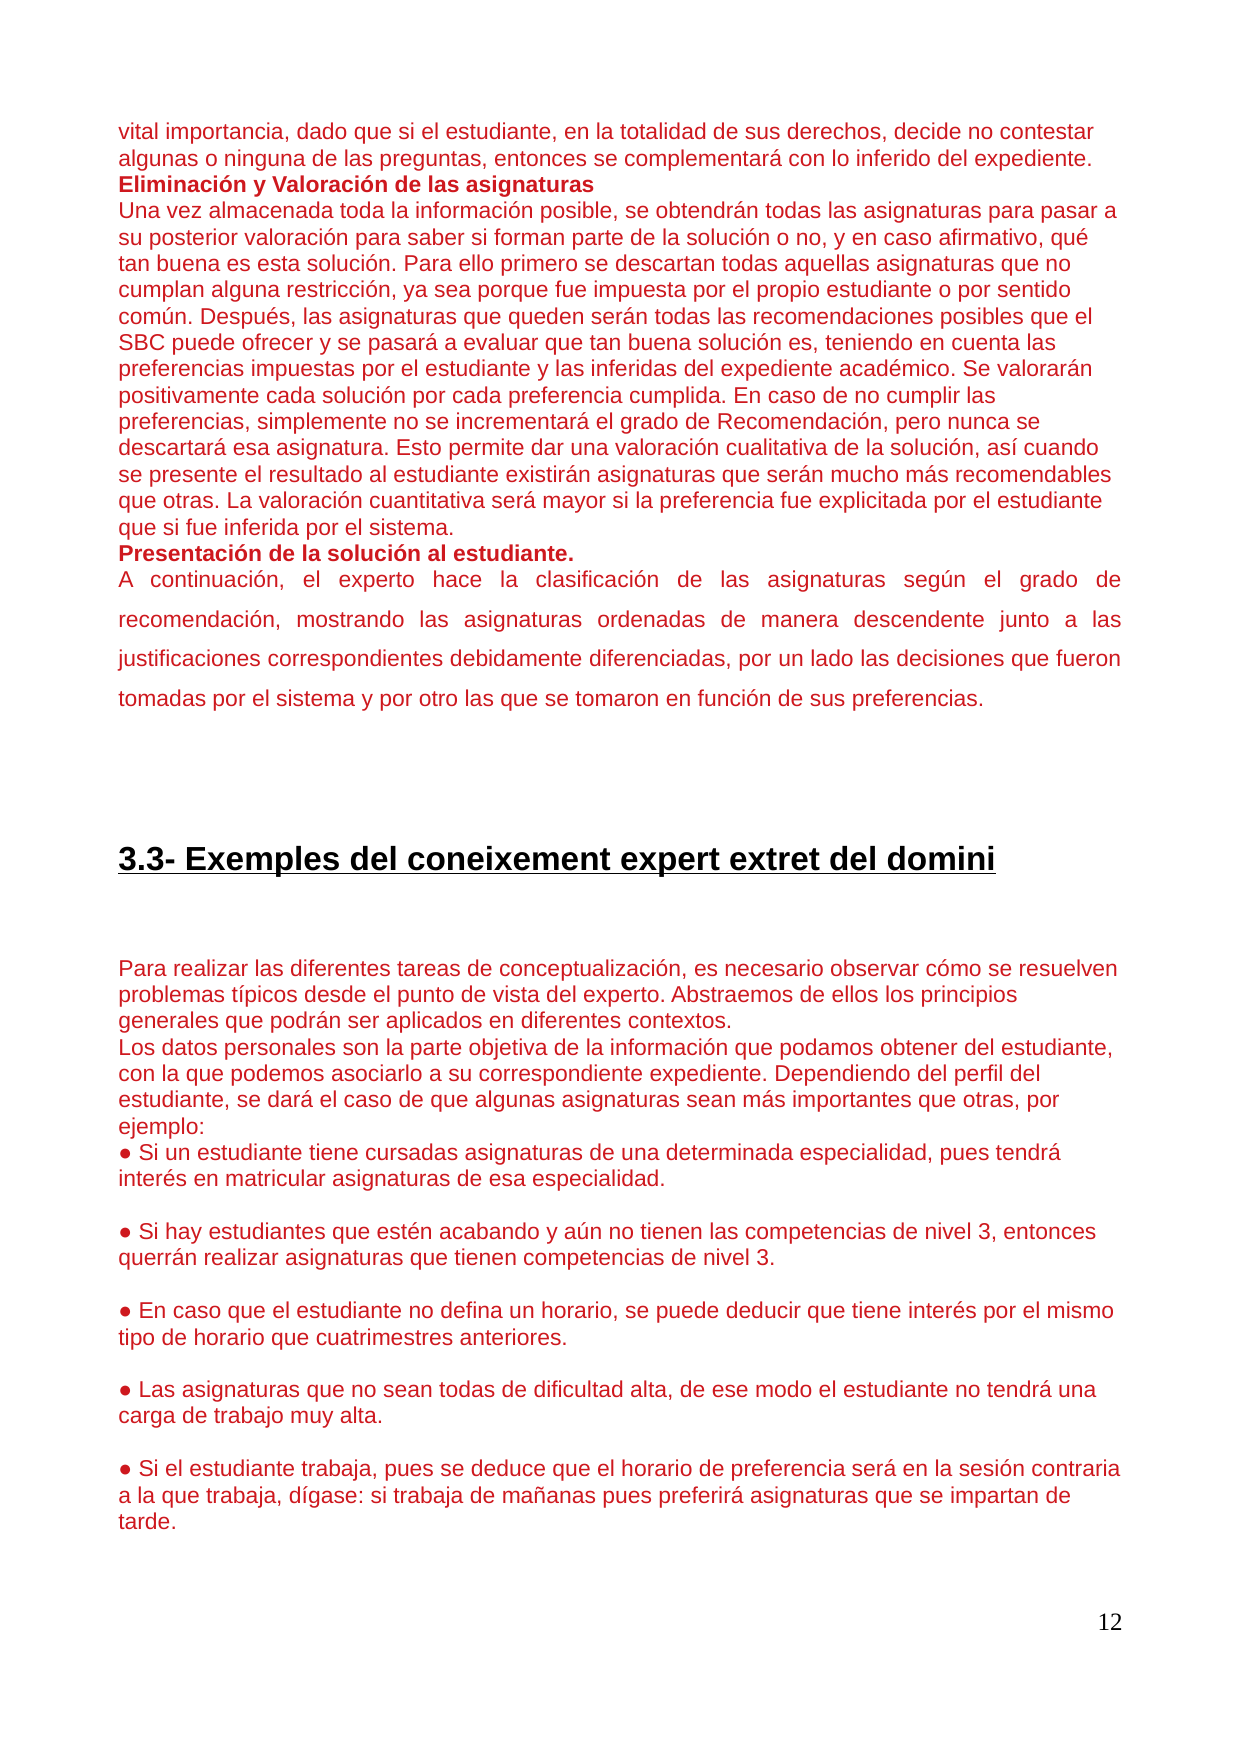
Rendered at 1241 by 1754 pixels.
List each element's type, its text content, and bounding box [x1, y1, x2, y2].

text Los datos personales son la parte objetiva de la información que podamos obtener del estudiante, con la que podemos asociarlo a su correspondiente expediente. Dependiendo del perfil del estudiante, se dará el caso de que algunas asignaturas sean más importantes que otras, por ejemplo: [118, 1033, 1122, 1139]
text ● En caso que el estudiante no defina un horario, se puede deducir que tiene interés por el mismo tipo de horario que cuatrimestres anteriores. [118, 1297, 1122, 1350]
text Presentación de la solución al estudiante. [118, 540, 1122, 566]
text ● Si hay estudiantes que estén acabando y aún no tienen las competencias de nivel 3, entonces querrán realizar asignaturas que tienen competencias de nivel 3. [118, 1218, 1122, 1271]
text ● Si el estudiante trabaja, pues se deduce que el horario de preferencia será en la sesión contraria a la que trabaja, dígase: si trabaja de mañanas pues preferirá asignaturas que se impartan de tarde. [118, 1455, 1122, 1534]
text A continuación, el experto hace la clasificación de las asignaturas según el grado de recomendación, mostrando las asignaturas ordenadas de manera descendente junto a las justificaciones correspondientes debidamente diferenciadas, por un lado las decisiones que fueron tomadas por el sistema y por otro las que se tomaron en función de sus preferencias. [118, 566, 1122, 711]
text Para realizar las diferentes tareas de conceptualización, es necesario observar cómo se resuelven problemas típicos desde el punto de vista del experto. Abstraemos de ellos los principios generales que podrán ser aplicados en diferentes contextos. [118, 954, 1122, 1033]
text ● Las asignaturas que no sean todas de dificultad alta, de ese modo el estudiante no tendrá una carga de trabajo muy alta. [118, 1376, 1122, 1429]
text Eliminación y Valoración de las asignaturas [118, 171, 1122, 197]
text vital importancia, dado que si el estudiante, en la totalidad de sus derechos, decide no contestar algunas o ninguna de las preguntas, entonces se complementará con lo inferido del expediente. [118, 118, 1122, 171]
text 3.3- Exemples del coneixement expert extret del domini [118, 839, 1122, 878]
text Una vez almacenada toda la información posible, se obtendrán todas las asignaturas para pasar a su posterior valoración para saber si forman parte de la solución o no, y en caso afirmativo, qué tan buena es esta solución. Para ello primero se descartan todas aquellas asignaturas que no cumplan alguna restricción, ya sea porque fue impuesta por el propio estudiante o por sentido común. Después, las asignaturas que queden serán todas las recomendaciones posibles que el SBC puede ofrecer y se pasará a evaluar que tan buena solución es, teniendo en cuenta las preferencias impuestas por el estudiante y las inferidas del expediente académico. Se valorarán positivamente cada solución por cada preferencia cumplida. En caso de no cumplir las preferencias, simplemente no se incrementará el grado de Recomendación, pero nunca se descartará esa asignatura. Esto permite dar una valoración cualitativa de la solución, así cuando se presente el resultado al estudiante existirán asignaturas que serán mucho más recomendables que otras. La valoración cuantitativa será mayor si la preferencia fue explicitada por el estudiante que si fue inferida por el sistema. [118, 197, 1122, 540]
text ● Si un estudiante tiene cursadas asignaturas de una determinada especialidad, pues tendrá interés en matricular asignaturas de esa especialidad. [118, 1139, 1122, 1192]
